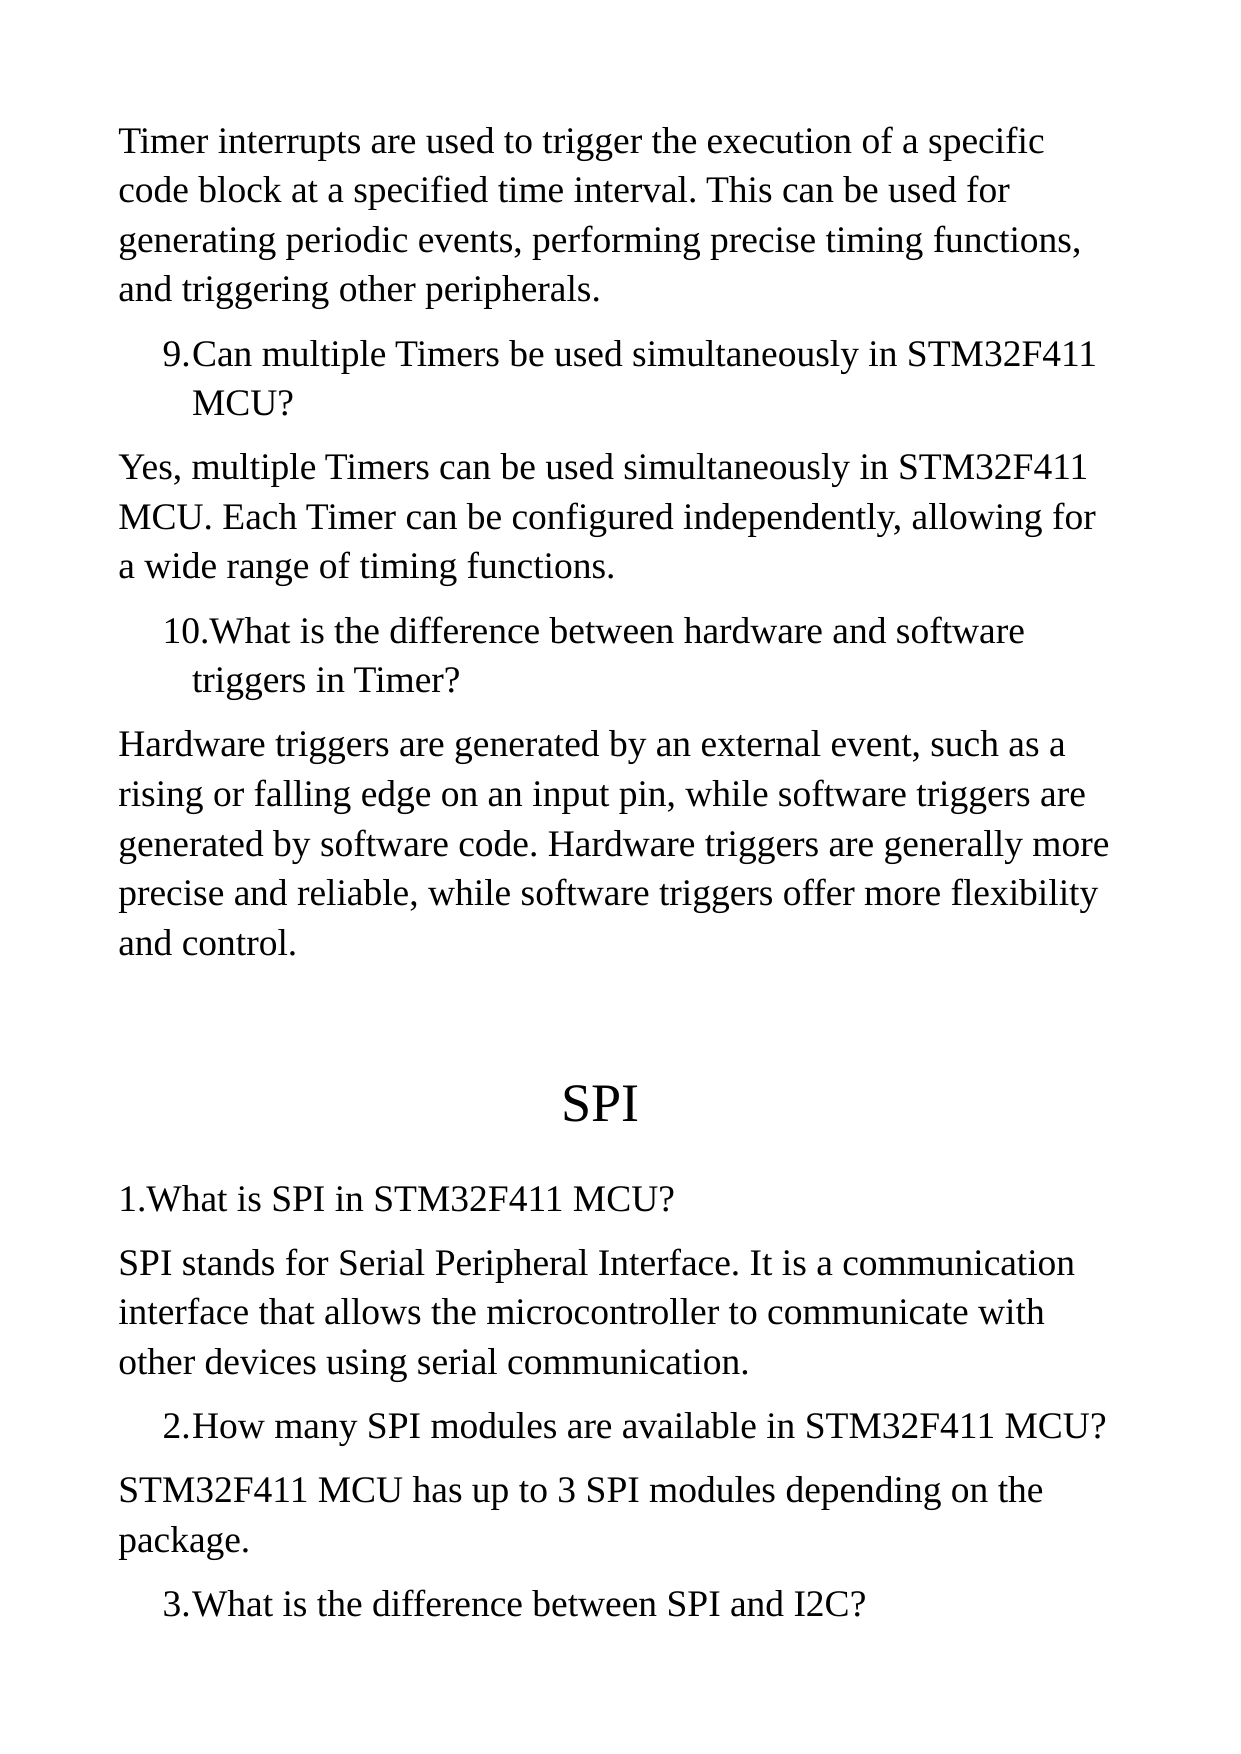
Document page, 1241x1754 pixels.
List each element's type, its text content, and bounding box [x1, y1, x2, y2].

text Timer interrupts are used to trigger the execution of a specific code block at a specified time interval. This can be used for generating periodic events, performing precise timing functions, and triggering other peripherals. [118, 118, 1122, 310]
list What is the difference between hardware and software triggers in Timer? [162, 608, 1122, 701]
text Hardware triggers are generated by an external event, such as a rising or falling edge on an input pin, while software triggers are generated by software code. Hardware triggers are generally more precise and reliable, while software triggers offer more flexibility and control. [118, 722, 1122, 963]
text 1.What is SPI in STM32F411 MCU? [118, 1176, 1122, 1219]
text SPI stands for Serial Peripheral Interface. It is a communication interface that allows the microcontroller to communicate with other devices using serial communication. [118, 1240, 1122, 1382]
list Can multiple Timers be used simultaneously in STM32F411 MCU? [162, 331, 1122, 424]
text SPI [118, 1071, 1122, 1133]
list What is the difference between SPI and I2C? [162, 1581, 1122, 1624]
text STM32F411 MCU has up to 3 SPI modules depending on the package. [118, 1468, 1122, 1560]
list How many SPI modules are available in STM32F411 MCU? [162, 1403, 1122, 1447]
text Yes, multiple Timers can be used simultaneously in STM32F411 MCU. Each Timer can be configured independently, allowing for a wide range of timing functions. [118, 445, 1122, 587]
